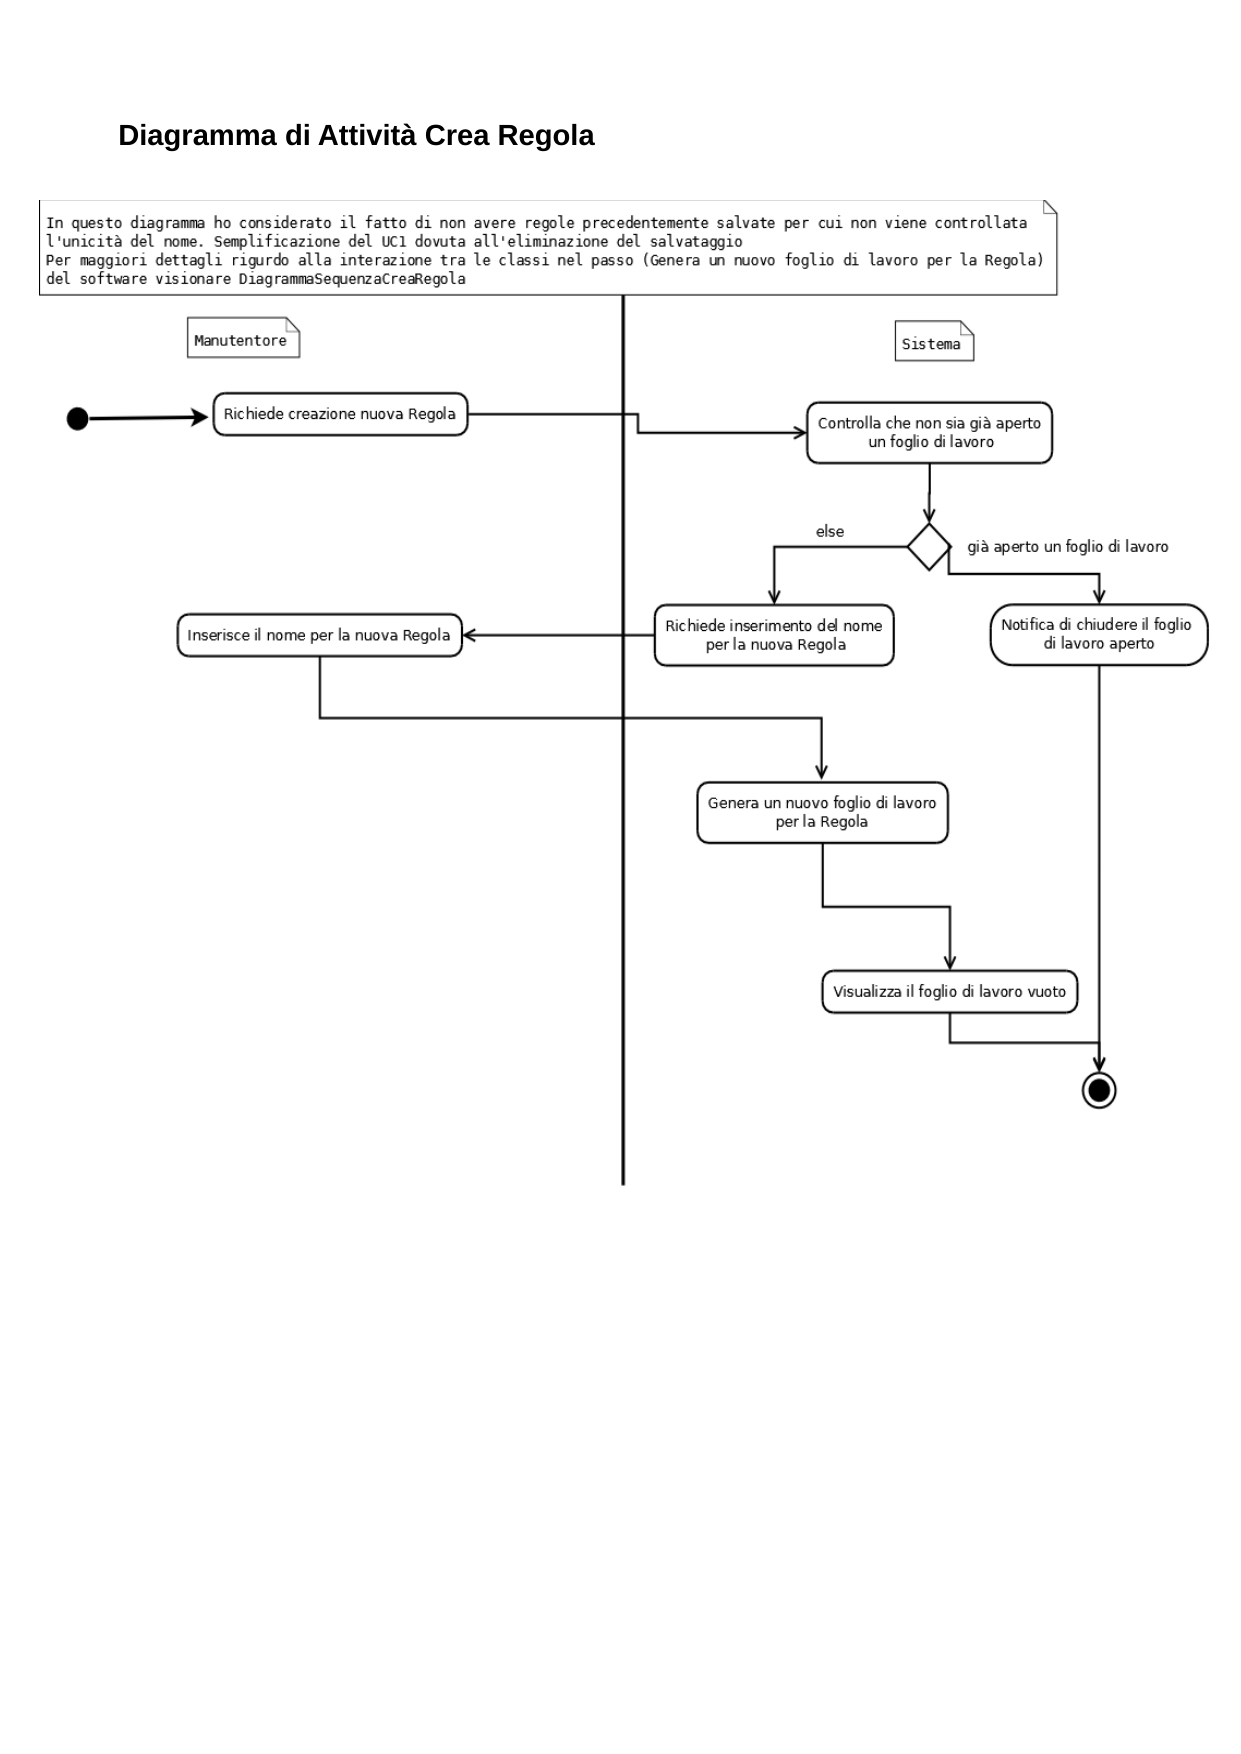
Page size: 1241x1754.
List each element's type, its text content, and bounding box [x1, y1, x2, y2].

subtitle Diagramma di Attività Crea Regola [118, 118, 1122, 185]
